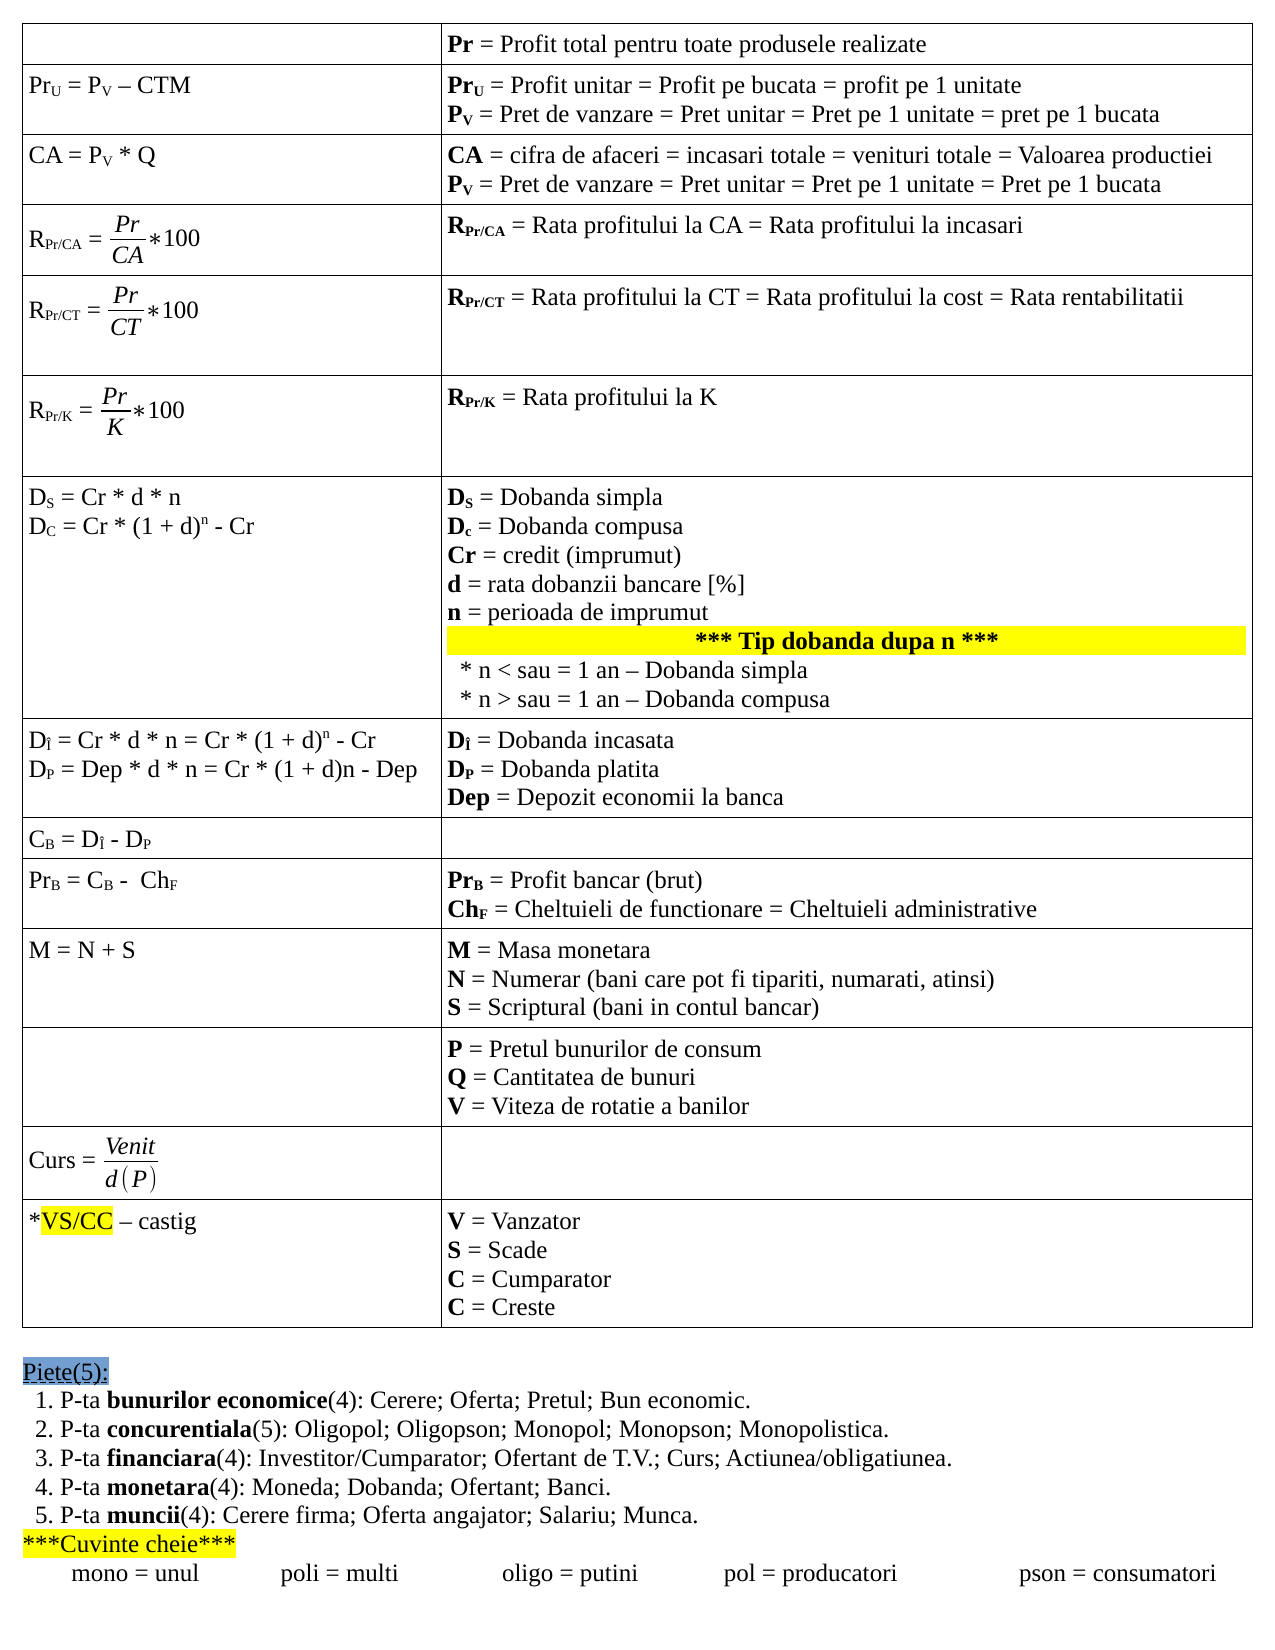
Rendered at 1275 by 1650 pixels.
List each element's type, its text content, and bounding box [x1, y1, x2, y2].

text 1. P-ta bunurilor economice(4): Cerere; Oferta; Pretul; Bun economic. [22, 1385, 1252, 1414]
table_cell DS = Dobanda simpla Dc = Dobanda compusa Cr = credit (imprumut) d = rata dobanzii bancare [%] n = perioada de imprumut *** Tip dobanda dupa n *** * n < sau = 1 an – Dobanda simpla * n > sau = 1 an – Dobanda compusa [442, 477, 1252, 718]
table_cell RPr/K = [23, 376, 441, 476]
table_cell CB = DÎ - DP [23, 818, 441, 858]
table_cell PrB = CB - ChF [23, 859, 441, 928]
table_cell RPr/CA = Rata profitului la CA = Rata profitului la incasari [442, 205, 1252, 275]
text 4. P-ta monetara(4): Moneda; Dobanda; Ofertant; Banci. [22, 1472, 1252, 1500]
table_cell PrU = Profit unitar = Profit pe bucata = profit pe 1 unitate PV = Pret de vanzare = Pret unitar = Pret pe 1 unitate = pret pe 1 bucata [442, 65, 1252, 134]
table_cell PrB = Profit bancar (brut) ChF = Cheltuieli de functionare = Cheltuieli administrative [442, 859, 1252, 928]
table_cell M = N + S [23, 929, 441, 1027]
table_cell RPr/CT = [23, 276, 441, 375]
text 5. P-ta muncii(4): Cerere firma; Oferta angajator; Salariu; Munca. [22, 1500, 1252, 1529]
text 3. P-ta financiara(4): Investitor/Cumparator; Ofertant de T.V.; Curs; Actiunea/obligatiunea. [22, 1443, 1252, 1472]
table_cell Pr = Profit total pentru toate produsele realizate [442, 24, 1252, 64]
table_cell *VS/CC – castig [23, 1200, 441, 1327]
table_cell DÎ = Dobanda incasata DP = Dobanda platita Dep = Depozit economii la banca [442, 719, 1252, 817]
table_cell CA = PV * Q [23, 135, 441, 204]
table_cell CA = cifra de afaceri = incasari totale = venituri totale = Valoarea productiei PV = Pret de vanzare = Pret unitar = Pret pe 1 unitate = Pret pe 1 bucata [442, 135, 1252, 204]
table_cell [23, 1028, 441, 1126]
table_cell M = Masa monetara N = Numerar (bani care pot fi tipariti, numarati, atinsi) S = Scriptural (bani in contul bancar) [442, 929, 1252, 1027]
table_cell DS = Cr * d * n DC = Cr * (1 + d)n - Cr [23, 477, 441, 718]
table_cell RPr/CT = Rata profitului la CT = Rata profitului la cost = Rata rentabilitatii [442, 276, 1252, 375]
table_cell P = Pretul bunurilor de consum Q = Cantitatea de bunuri V = Viteza de rotatie a banilor [442, 1028, 1252, 1126]
text mono = unul poli = multi oligo = putini pol = producatori pson = consumatori [22, 1558, 1252, 1587]
table_cell [23, 24, 441, 64]
text ***Cuvinte cheie*** [22, 1529, 1252, 1558]
text Piete(5): [22, 1357, 1252, 1385]
table_cell RPr/CA = [23, 205, 441, 275]
table_cell PrU = PV – CTM [23, 65, 441, 134]
table_cell [442, 818, 1252, 858]
table_cell [442, 1127, 1252, 1199]
table_cell Curs = [23, 1127, 441, 1199]
table_cell V = Vanzator S = Scade C = Cumparator C = Creste [442, 1200, 1252, 1327]
text 2. P-ta concurentiala(5): Oligopol; Oligopson; Monopol; Monopson; Monopolistica. [22, 1414, 1252, 1443]
table_cell DÎ = Cr * d * n = Cr * (1 + d)n - Cr DP = Dep * d * n = Cr * (1 + d)n - Dep [23, 719, 441, 817]
table_cell RPr/K = Rata profitului la K [442, 376, 1252, 476]
